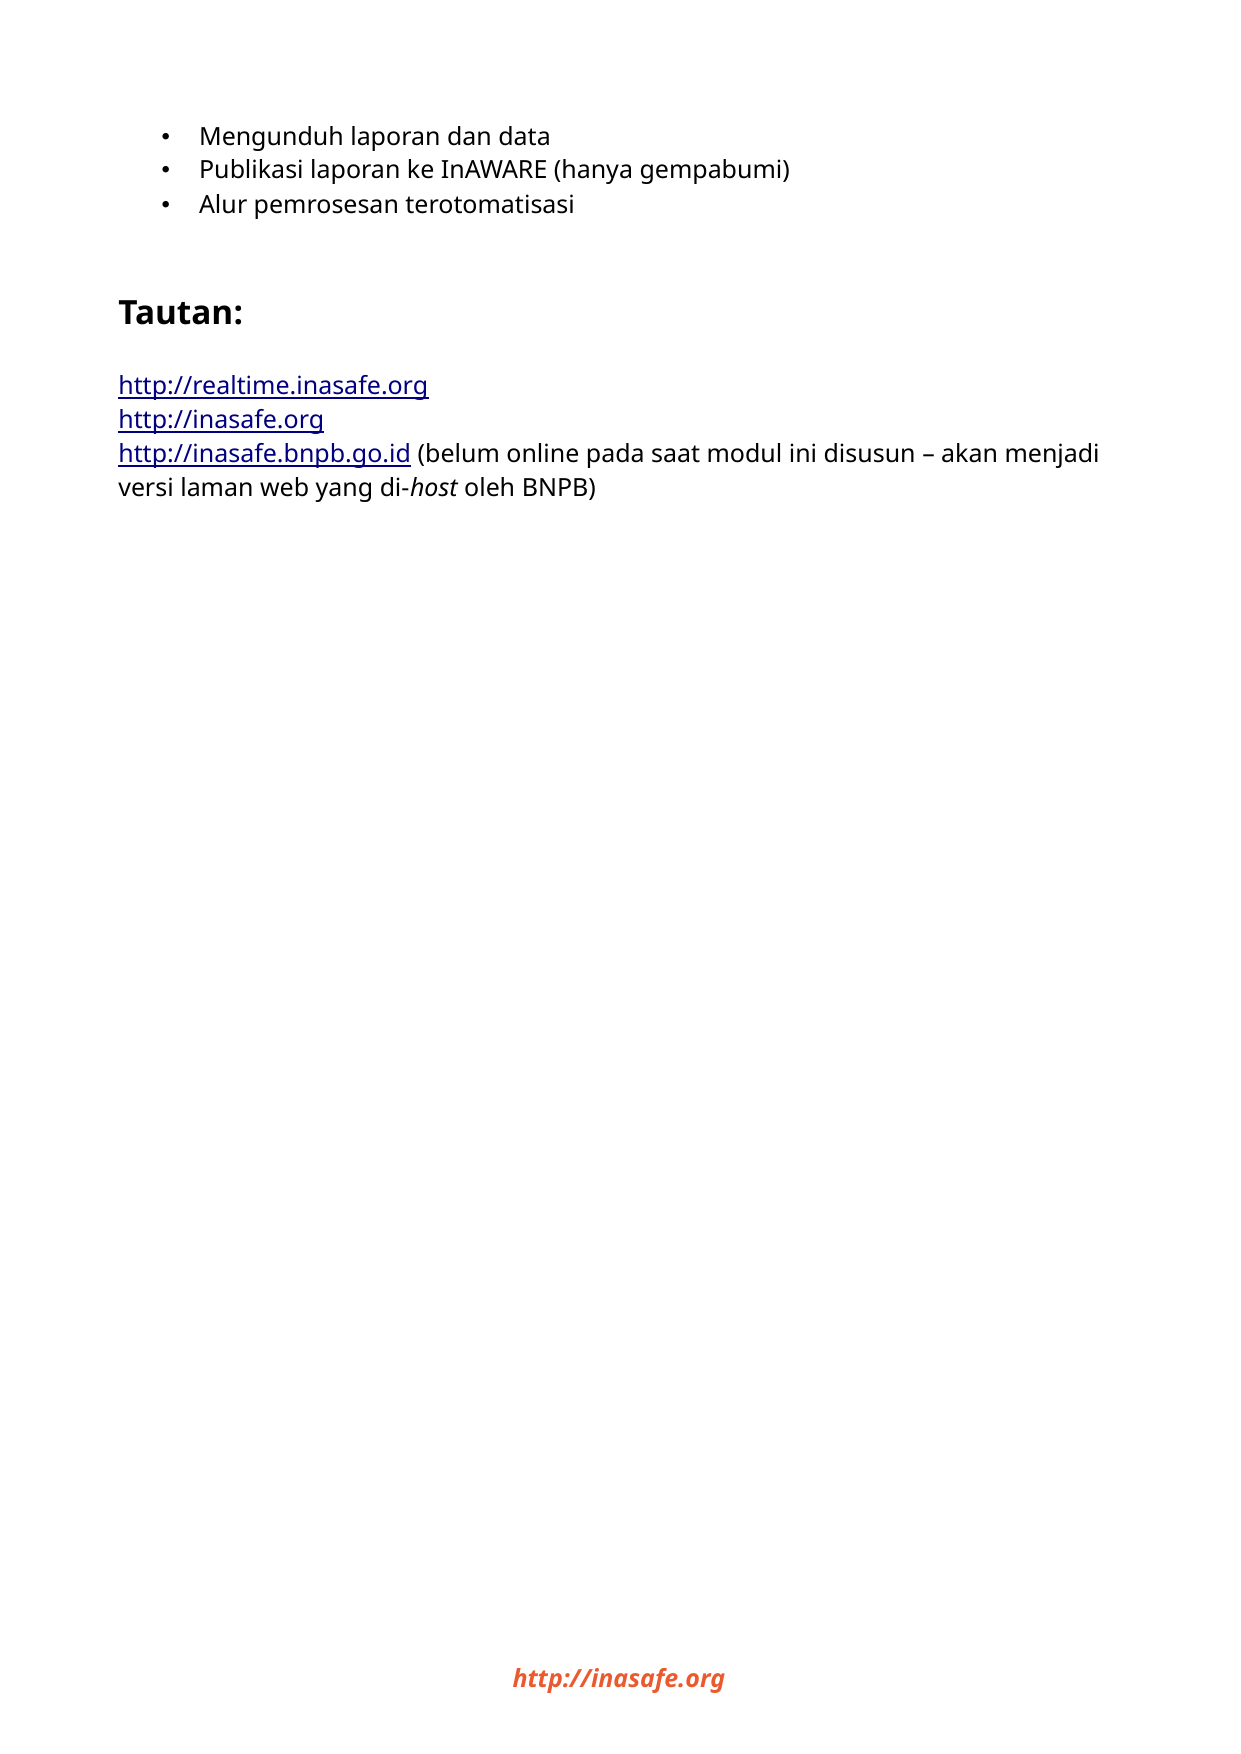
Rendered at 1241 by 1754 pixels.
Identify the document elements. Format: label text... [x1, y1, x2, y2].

text http://inasafe.bnpb.go.id (belum online pada saat modul ini disusun – akan menjadi versi laman web yang di-host oleh BNPB) [118, 436, 1122, 504]
list Alur pemrosesan terotomatisasi [161, 186, 1122, 220]
text http://inasafe.org [118, 402, 1122, 436]
text http://realtime.inasafe.org [118, 368, 1122, 402]
list Mengunduh laporan dan data [161, 118, 1122, 152]
text Tautan: [118, 288, 1122, 334]
list Publikasi laporan ke InAWARE (hanya gempabumi) [161, 152, 1122, 186]
